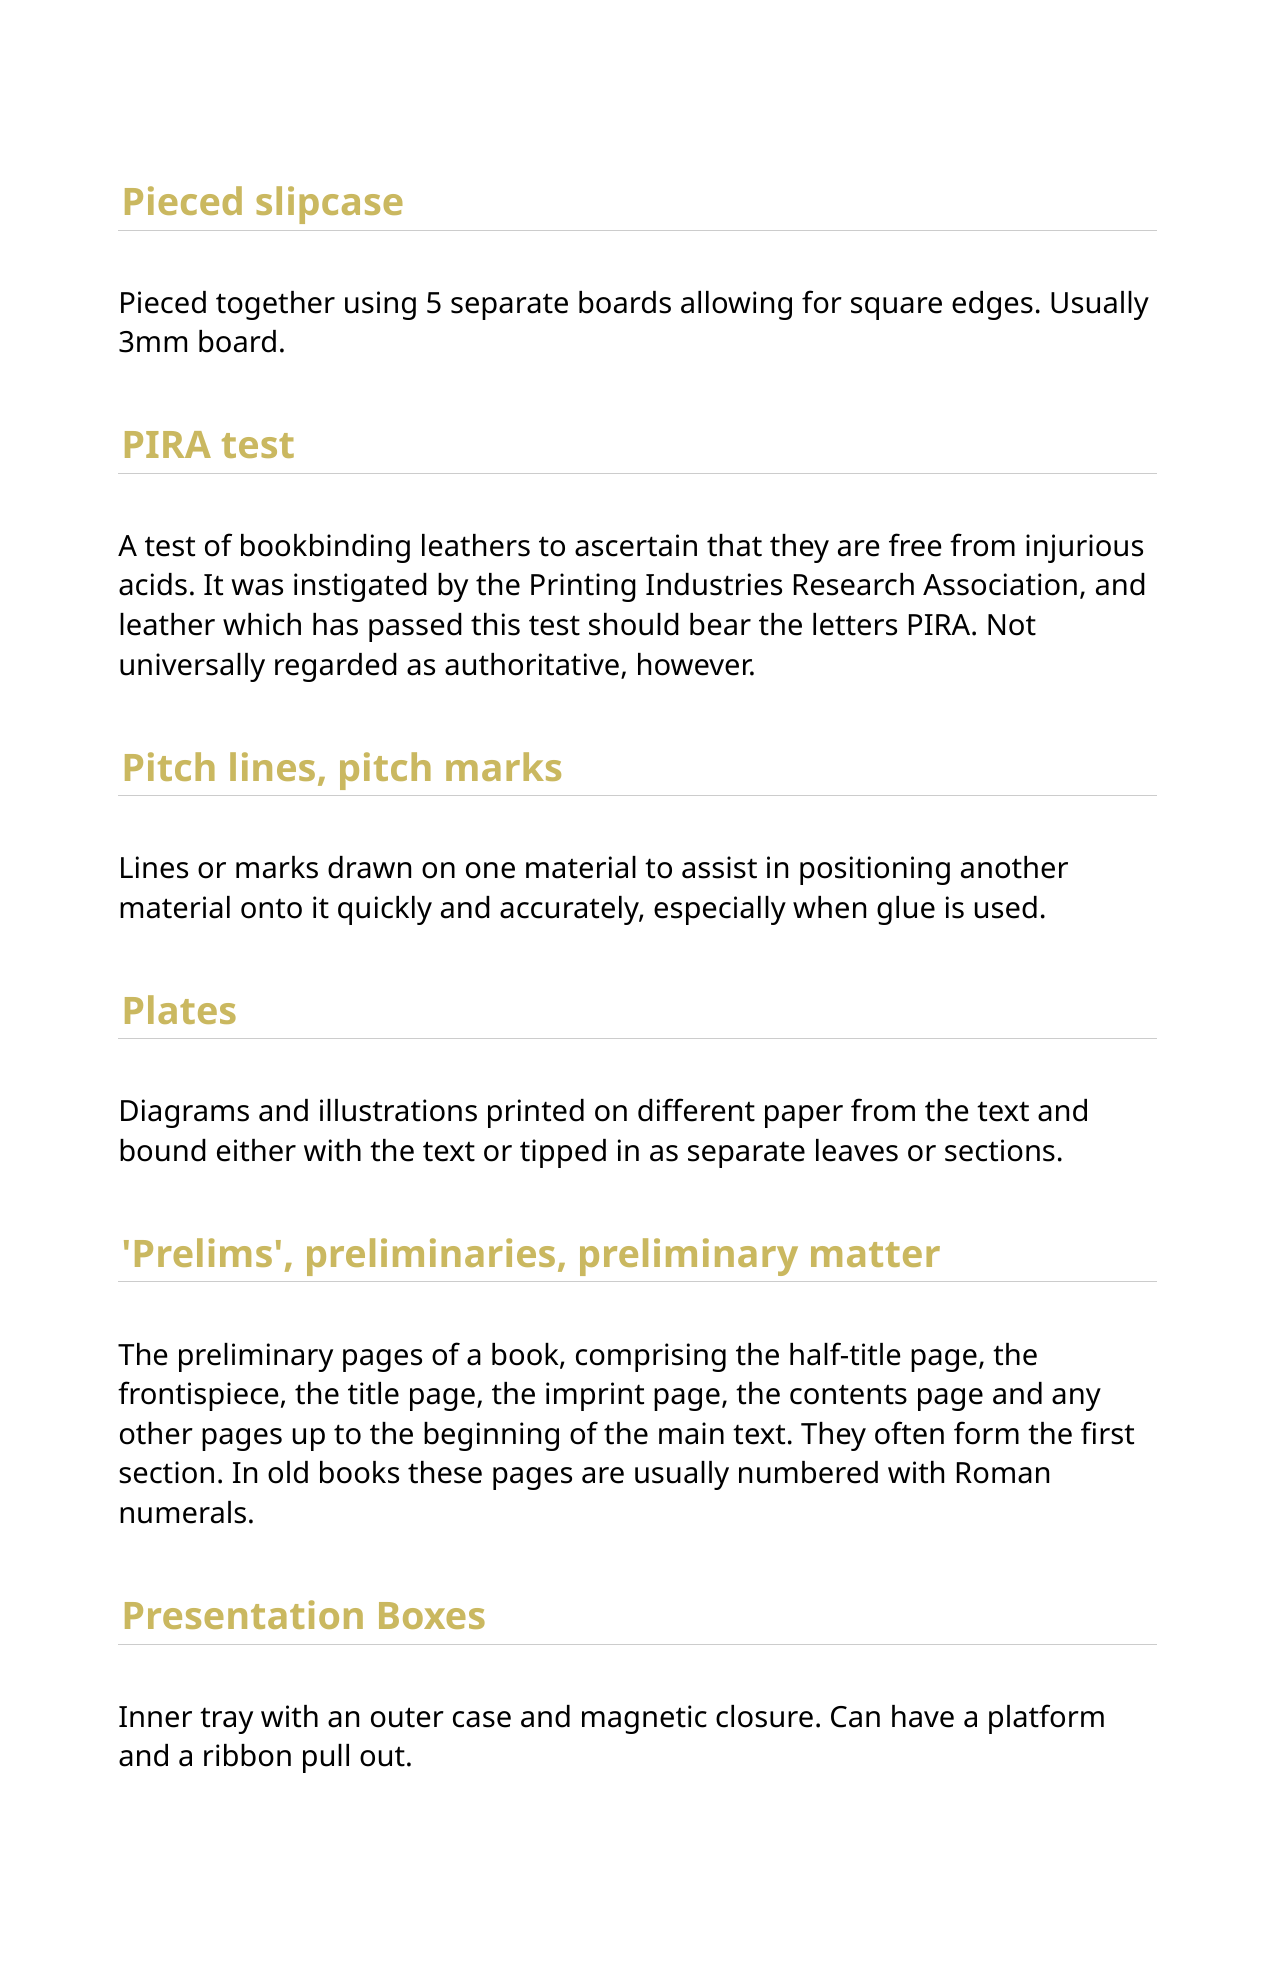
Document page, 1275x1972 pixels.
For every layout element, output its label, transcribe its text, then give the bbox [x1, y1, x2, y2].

table_header [118, 796, 1157, 847]
table_header [118, 1645, 1157, 1696]
table_header Presentation Boxes [118, 1561, 1157, 1644]
table_header [118, 474, 1157, 525]
table_cell Inner tray with an outer case and magnetic closure. Can have a platform and a ribbon pull out. [118, 1696, 1157, 1775]
table_cell A test of bookbinding leathers to ascertain that they are free from injurious acids. It was instigated by the Printing Industries Research Association, and leather which has passed this test should bear the letters PIRA. Not universally regarded as authoritative, however. [118, 525, 1157, 684]
table_header Pieced slipcase [118, 147, 1157, 230]
table_cell Diagrams and illustrations printed on different paper from the text and bound either with the text or tipped in as separate leaves or sections. [118, 1091, 1157, 1170]
table_header [118, 1039, 1157, 1091]
table_header PIRA test [118, 390, 1157, 473]
table_cell The preliminary pages of a book, comprising the half-title page, the frontispiece, the title page, the imprint page, the contents page and any other pages up to the beginning of the main text. They often form the first section. In old books these pages are usually numbered with Roman numerals. [118, 1334, 1157, 1532]
table_header [118, 1282, 1157, 1334]
table_header Pitch lines, pitch marks [118, 713, 1157, 795]
table_header 'Prelims', preliminaries, preliminary matter [118, 1199, 1157, 1281]
table_cell Lines or marks drawn on one material to assist in positioning another material onto it quickly and accurately, especially when glue is used. [118, 848, 1157, 927]
table_cell Pieced together using 5 separate boards allowing for square edges. Usually 3mm board. [118, 282, 1157, 361]
table_header [118, 231, 1157, 282]
table_header Plates [118, 956, 1157, 1038]
